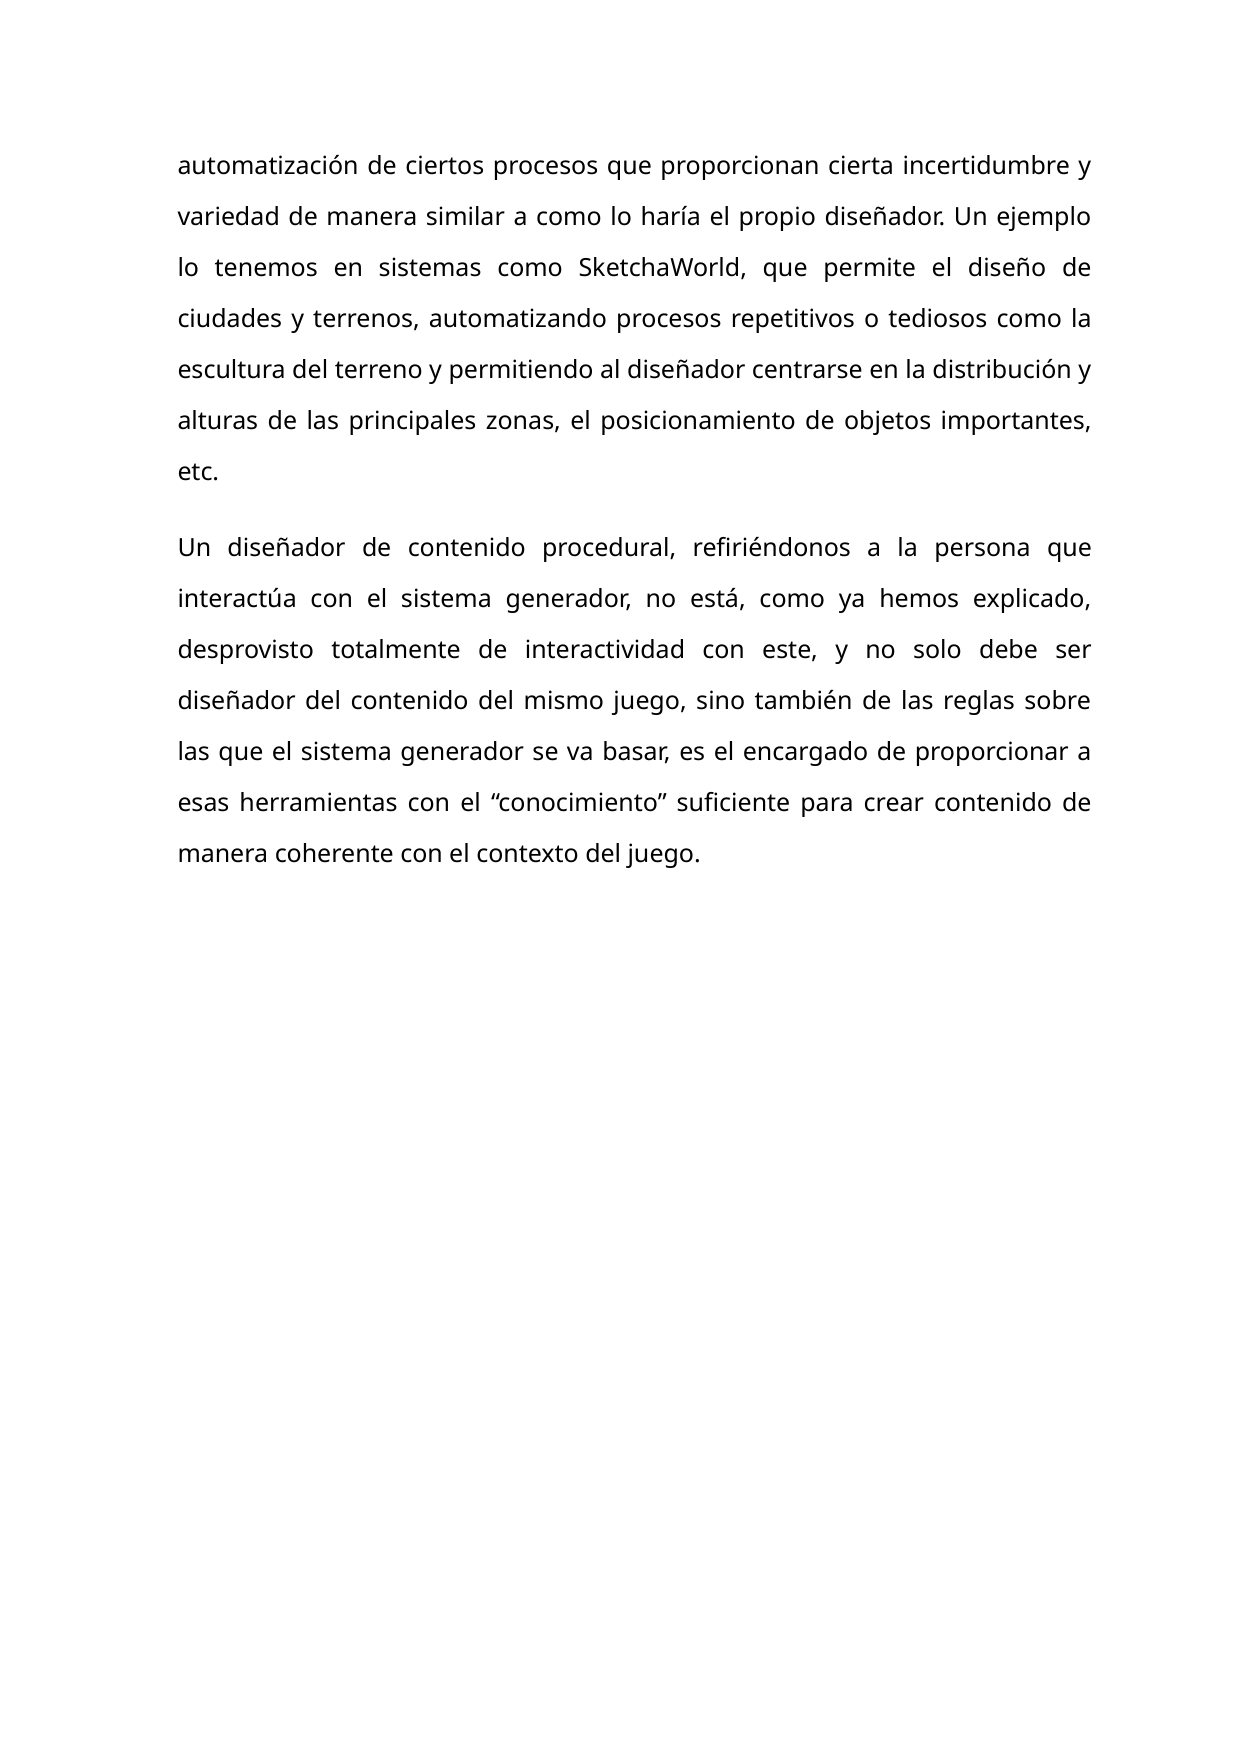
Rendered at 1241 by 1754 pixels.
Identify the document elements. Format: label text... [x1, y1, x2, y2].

text automatización de ciertos procesos que proporcionan cierta incertidumbre y variedad de manera similar a como lo haría el propio diseñador. Un ejemplo lo tenemos en sistemas como SketchaWorld, que permite el diseño de ciudades y terrenos, automatizando procesos repetitivos o tediosos como la escultura del terreno y permitiendo al diseñador centrarse en la distribución y alturas de las principales zonas, el posicionamiento de objetos importantes, etc. [177, 148, 1093, 488]
text Un diseñador de contenido procedural, refiriéndonos a la persona que interactúa con el sistema generador, no está, como ya hemos explicado, desprovisto totalmente de interactividad con este, y no solo debe ser diseñador del contenido del mismo juego, sino también de las reglas sobre las que el sistema generador se va basar, es el encargado de proporcionar a esas herramientas con el “conocimiento” suficiente para crear contenido de manera coherente con el contexto del juego. [177, 530, 1093, 870]
